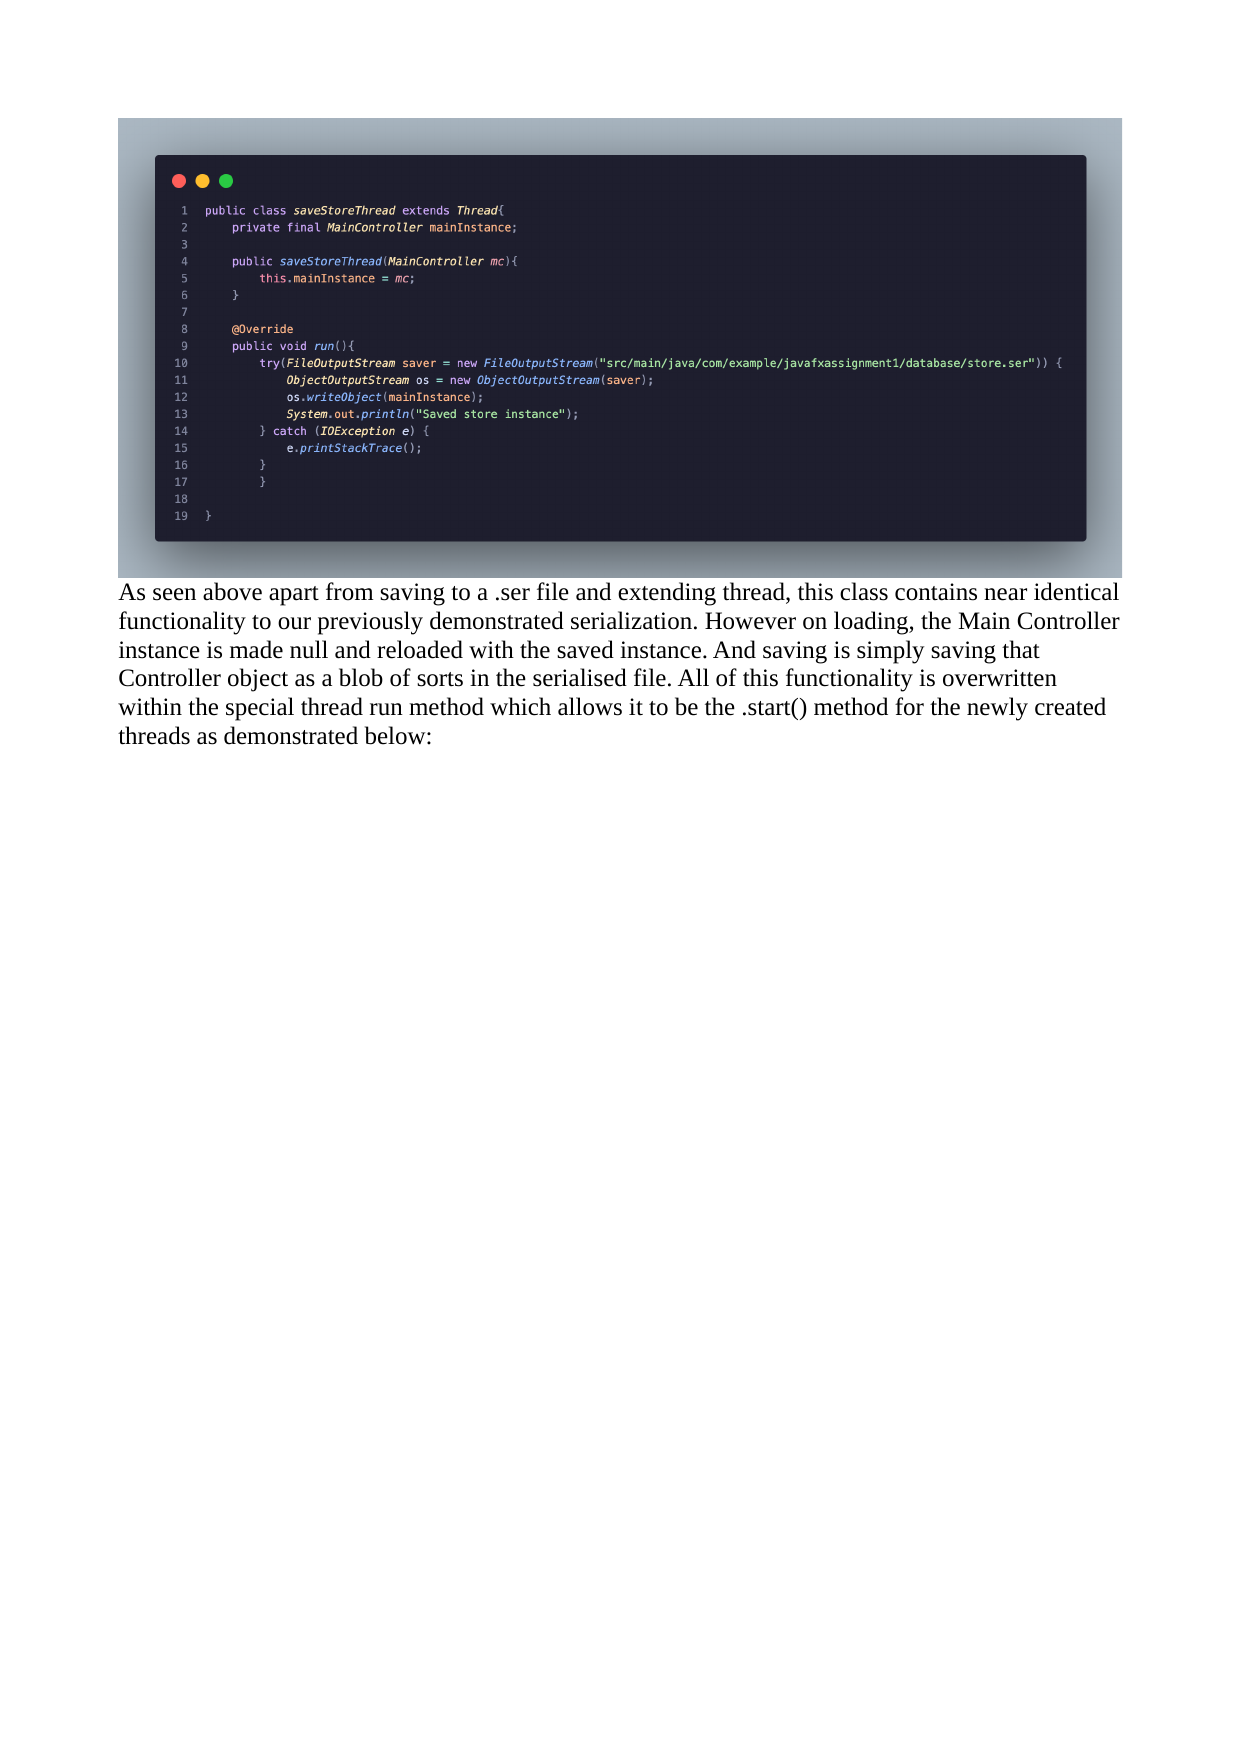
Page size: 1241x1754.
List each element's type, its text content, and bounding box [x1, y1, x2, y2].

picture [118, 118, 1123, 578]
text As seen above apart from saving to a .ser file and extending thread, this class contains near identical functionality to our previously demonstrated serialization. However on loading, the Main Controller instance is made null and reloaded with the saved instance. And saving is simply saving that Controller object as a blob of sorts in the serialised file. All of this functionality is overwritten within the special thread run method which allows it to be the .start() method for the newly created threads as demonstrated below: [118, 578, 1122, 750]
